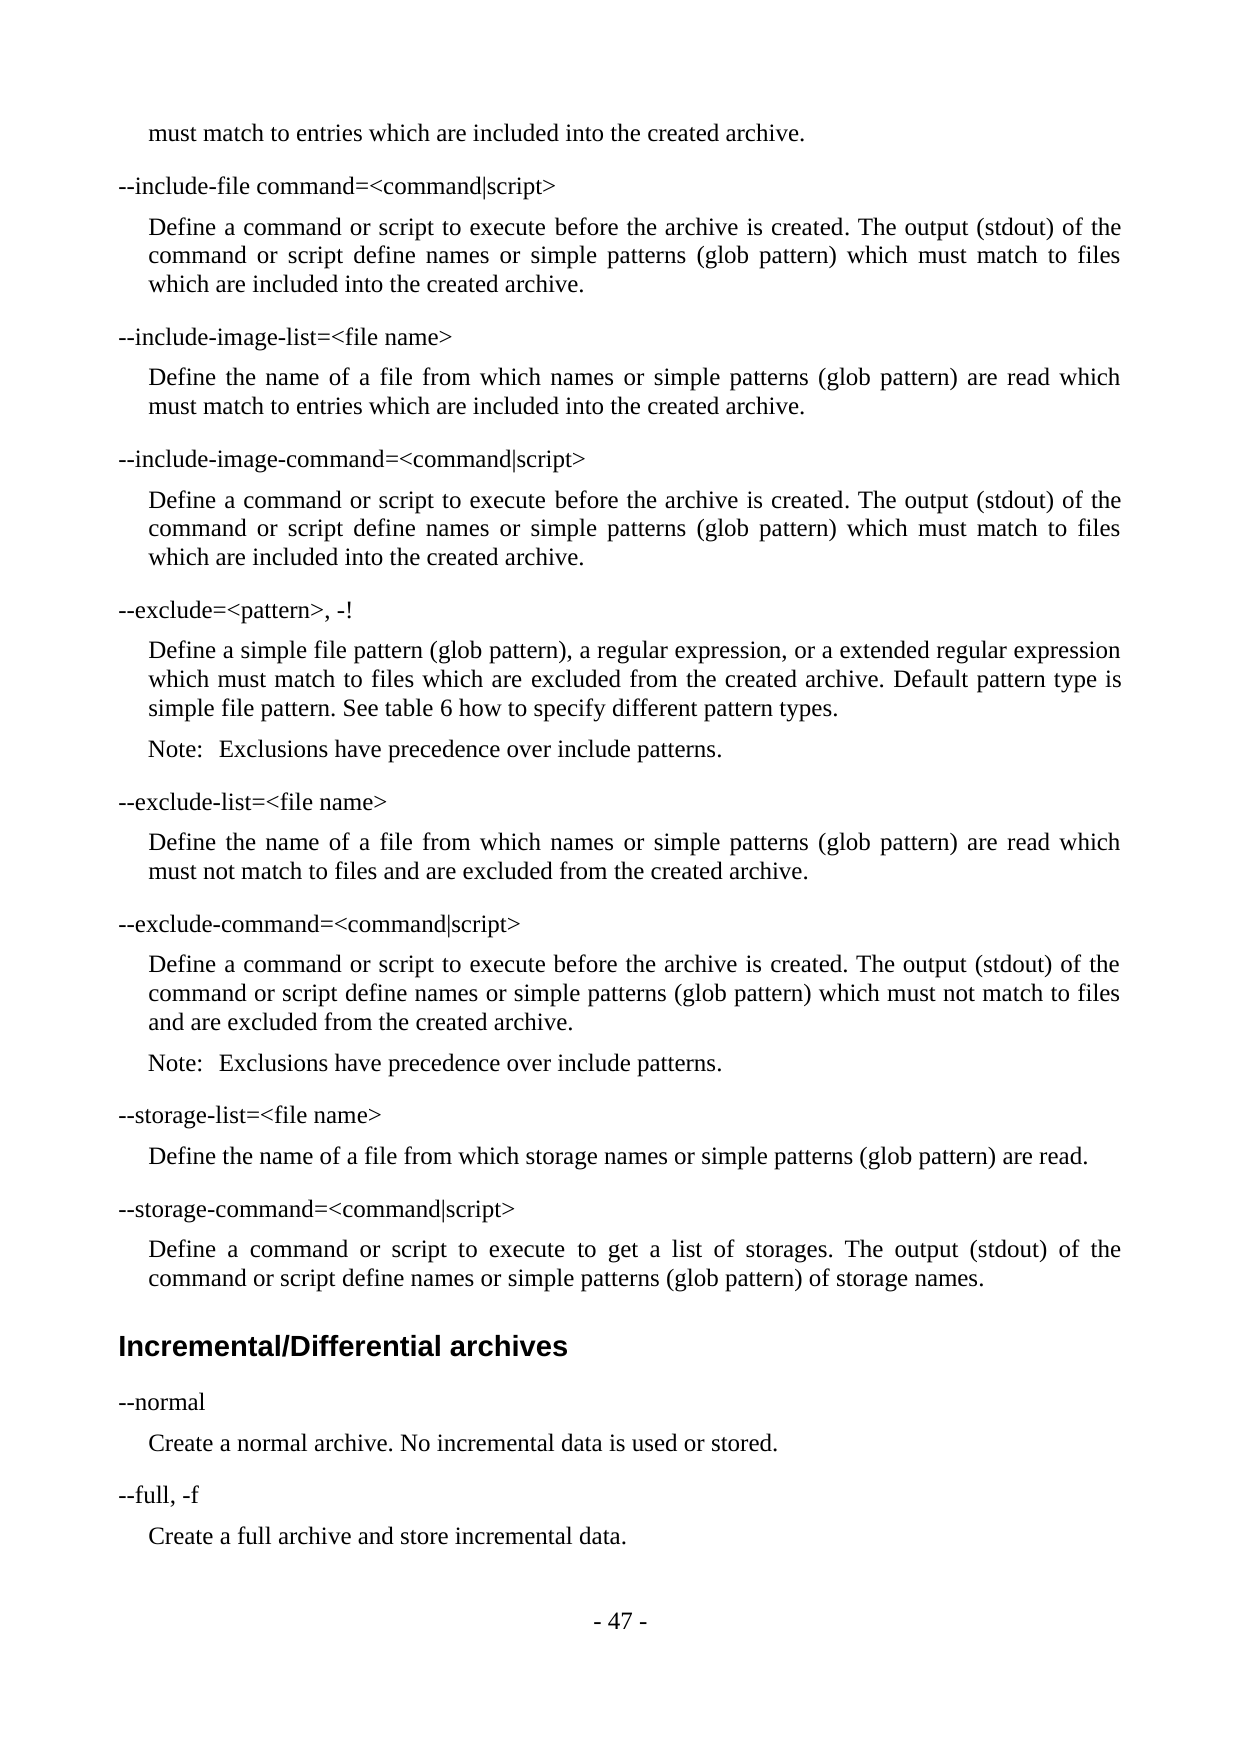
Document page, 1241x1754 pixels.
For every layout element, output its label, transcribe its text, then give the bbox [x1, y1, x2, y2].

text Note: Exclusions have precedence over include patterns. [148, 1048, 1122, 1076]
text must match to entries which are included into the created archive. [148, 118, 1122, 147]
title --exclude-list=<file name> [118, 787, 1122, 815]
title --storage-command=<command|script> [118, 1194, 1122, 1223]
text Create a normal archive. No incremental data is used or stored. [148, 1428, 1122, 1457]
text Define a command or script to execute before the archive is created. The output (stdout) of the command or script define names or simple patterns (glob pattern) which must match to files which are included into the created archive. [148, 485, 1122, 571]
text Define a command or script to execute to get a list of storages. The output (stdout) of the command or script define names or simple patterns (glob pattern) of storage names. [148, 1234, 1122, 1292]
text Note: Exclusions have precedence over include patterns. [148, 734, 1122, 763]
text Define the name of a file from which names or simple patterns (glob pattern) are read which must match to entries which are included into the created archive. [148, 362, 1122, 420]
title --include-file command=<command|script> [118, 171, 1122, 199]
text Define the name of a file from which names or simple patterns (glob pattern) are read which must not match to files and are excluded from the created archive. [148, 827, 1122, 885]
title --include-image-command=<command|script> [118, 444, 1122, 473]
title --exclude=<pattern>, -! [118, 595, 1122, 624]
subtitle Incremental/Differential archives [118, 1329, 1122, 1363]
title --storage-list=<file name> [118, 1100, 1122, 1129]
text Create a full archive and store incremental data. [148, 1521, 1122, 1550]
title --full, -f [118, 1481, 1122, 1509]
title --normal [118, 1387, 1122, 1416]
title --exclude-command=<command|script> [118, 909, 1122, 937]
text Define the name of a file from which storage names or simple patterns (glob pattern) are read. [148, 1141, 1122, 1170]
title --include-image-list=<file name> [118, 322, 1122, 351]
text Define a simple file pattern (glob pattern), a regular expression, or a extended regular expression which must match to files which are excluded from the created archive. Default pattern type is simple file pattern. See table 6 how to specify different pattern types. [148, 636, 1122, 722]
text Define a command or script to execute before the archive is created. The output (stdout) of the command or script define names or simple patterns (glob pattern) which must match to files which are included into the created archive. [148, 212, 1122, 298]
text Define a command or script to execute before the archive is created. The output (stdout) of the command or script define names or simple patterns (glob pattern) which must not match to files and are excluded from the created archive. [148, 949, 1122, 1036]
